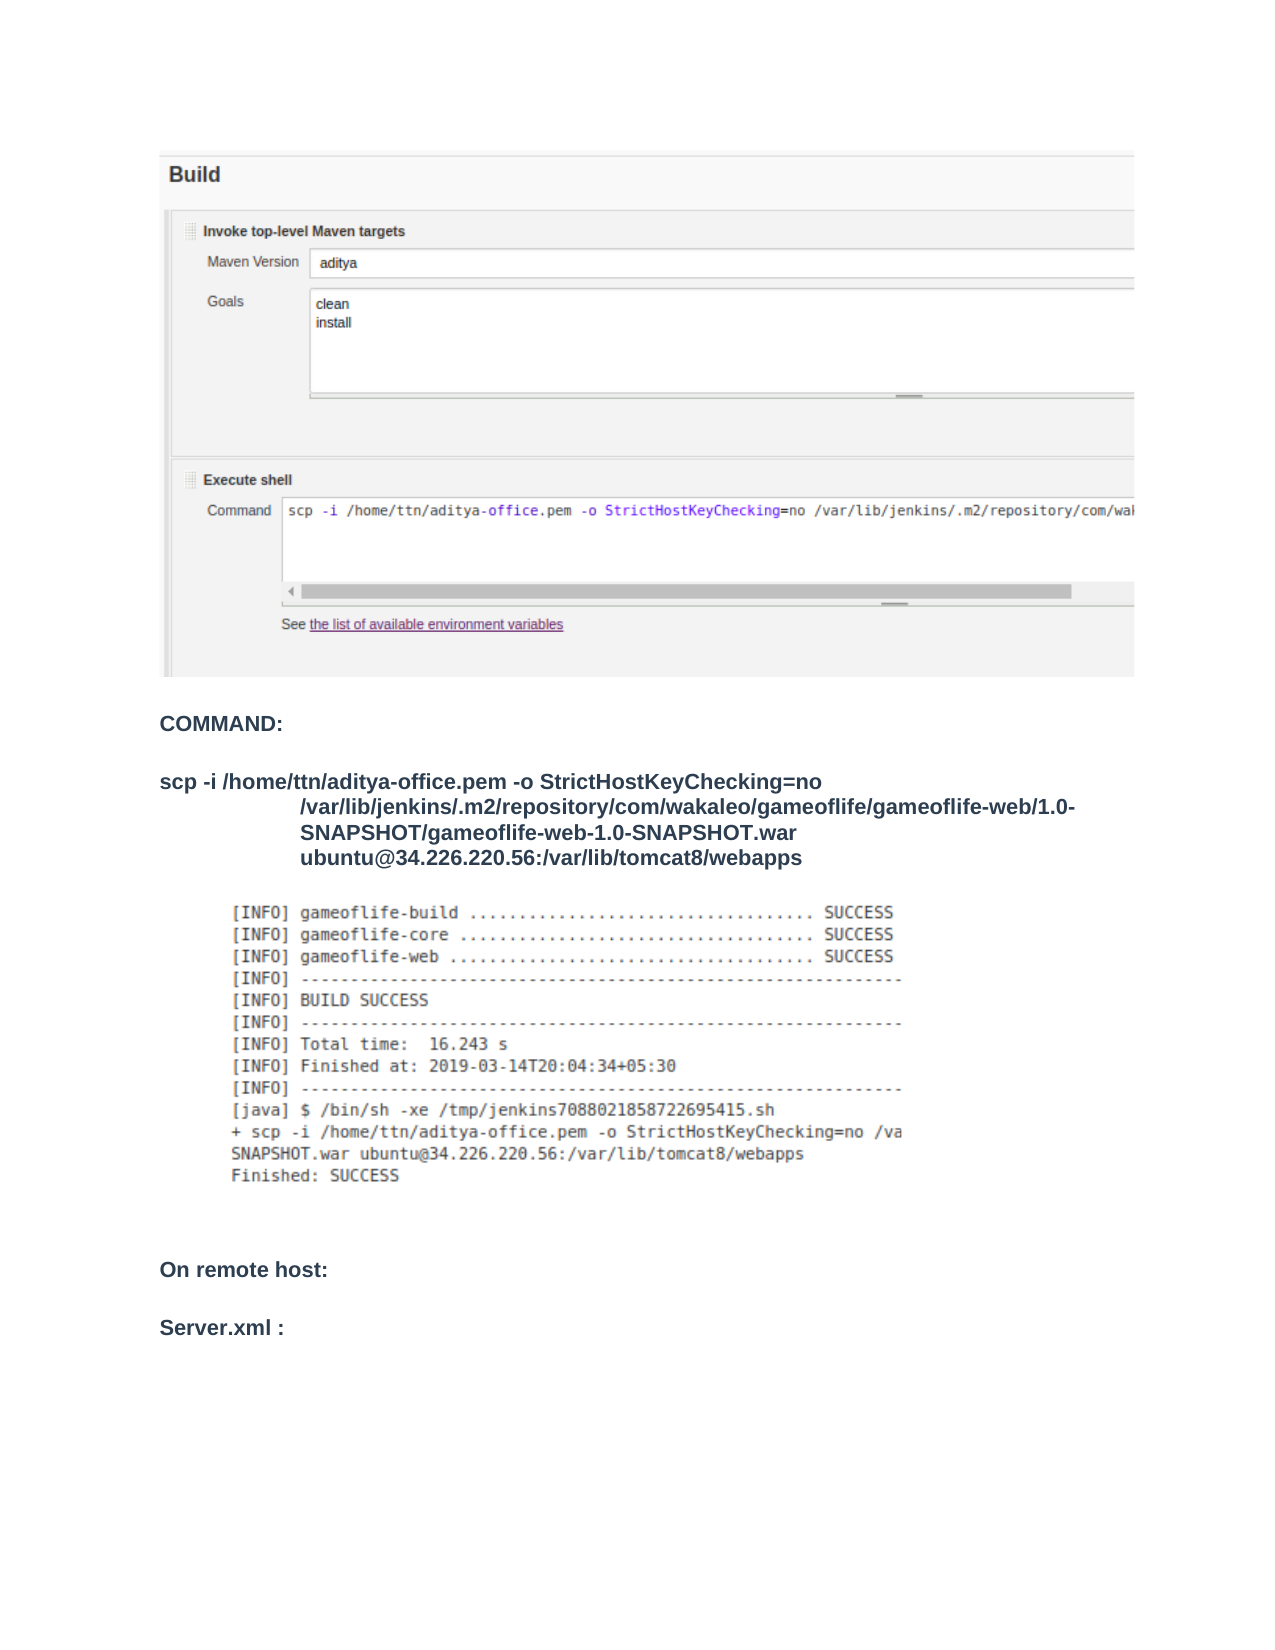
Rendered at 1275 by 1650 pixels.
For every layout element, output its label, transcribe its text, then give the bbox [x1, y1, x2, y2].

text scp -i /home/ttn/aditya-office.pem -o StrictHostKeyChecking=no /var/lib/jenkins/.m2/repository/com/wakaleo/gameoflife/gameoflife-web/1.0-SNAPSHOT/gameoflife-web-1.0-SNAPSHOT.war ubuntu@34.226.220.56:/var/lib/tomcat8/webapps [159, 769, 1125, 870]
text Server.xml : [159, 1315, 1125, 1341]
picture [159, 150, 1135, 677]
text On remote host: [159, 1257, 1125, 1282]
picture [159, 903, 902, 1224]
text COMMAND: [159, 710, 1125, 736]
